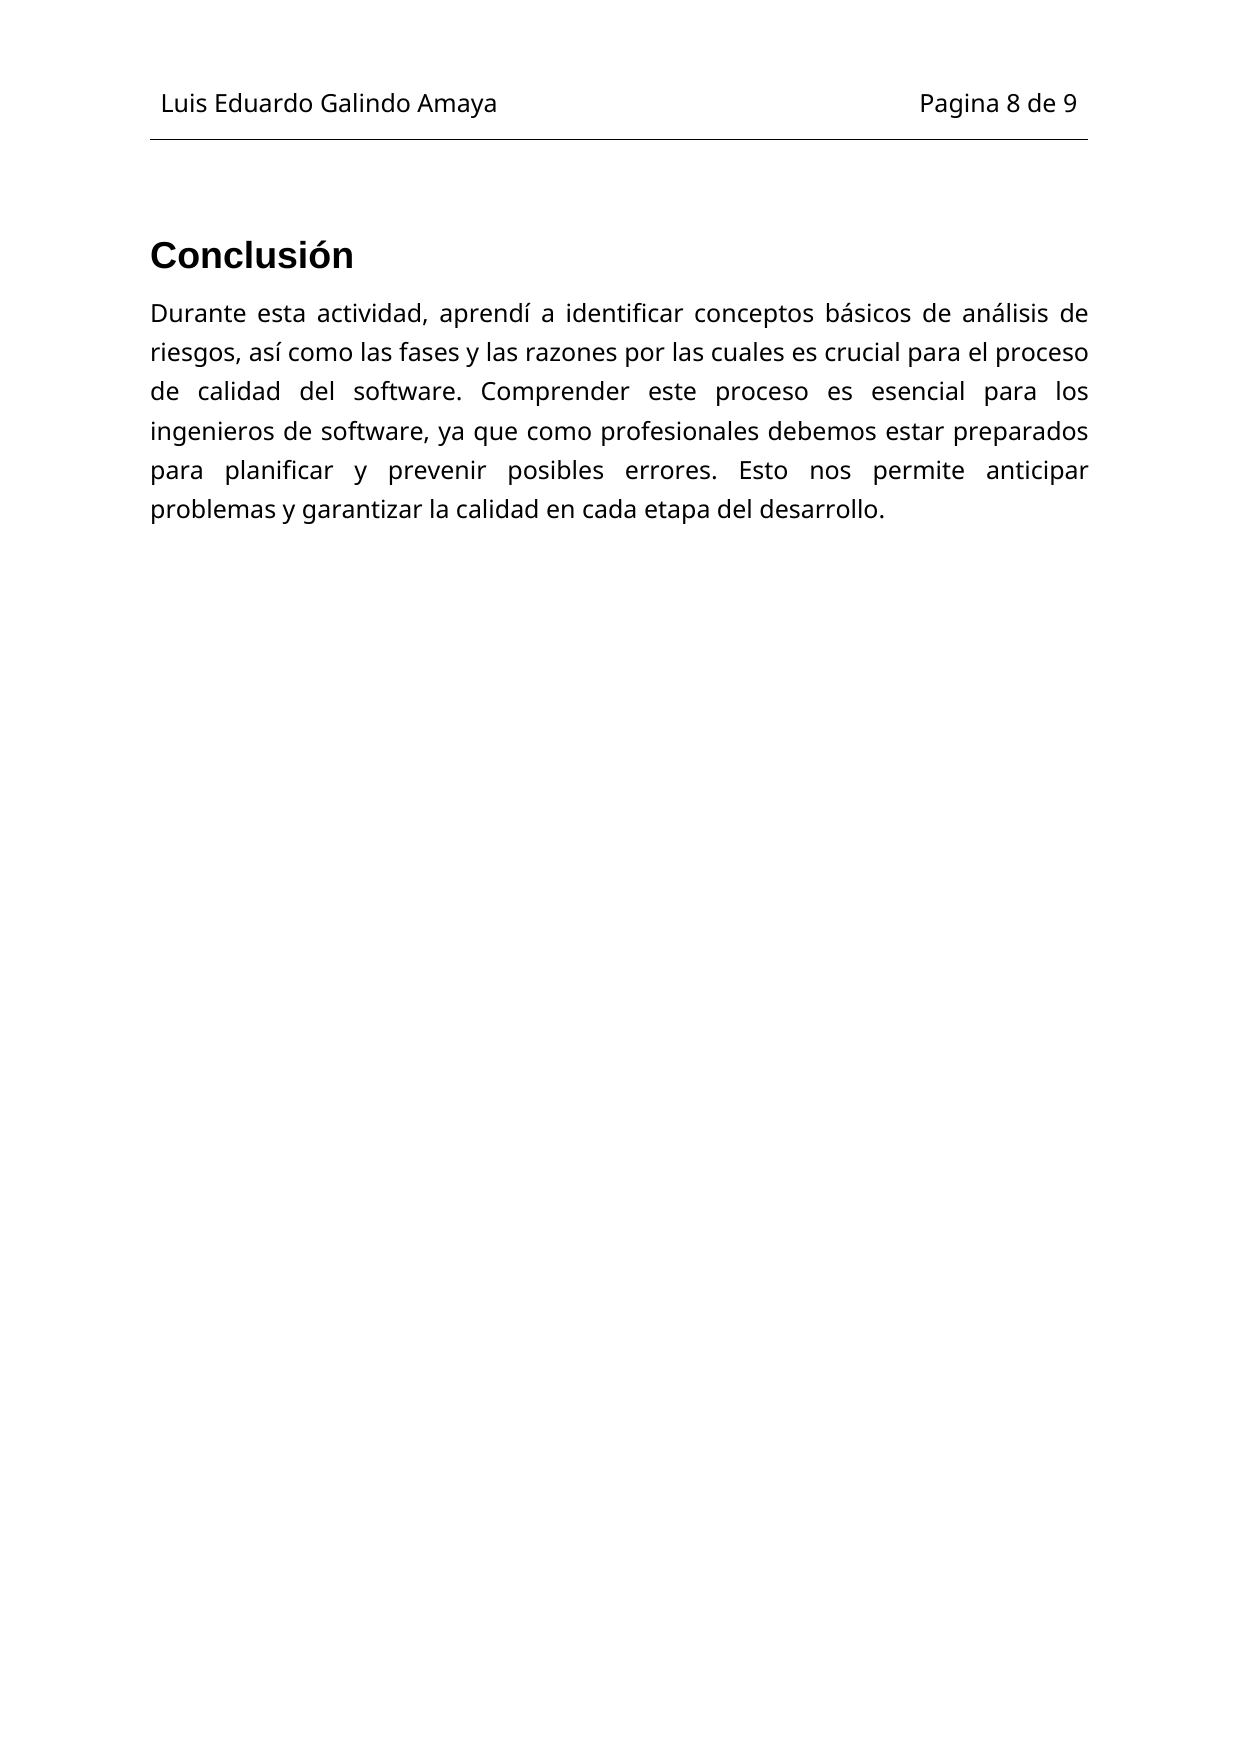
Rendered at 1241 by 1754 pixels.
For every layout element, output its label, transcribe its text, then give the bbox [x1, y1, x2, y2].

text Durante esta actividad, aprendí a identificar conceptos básicos de análisis de riesgos, así como las fases y las razones por las cuales es crucial para el proceso de calidad del software. Comprender este proceso es esencial para los ingenieros de software, ya que como profesionales debemos estar preparados para planificar y prevenir posibles errores. Esto nos permite anticipar problemas y garantizar la calidad en cada etapa del desarrollo. [150, 296, 1090, 526]
subtitle Conclusión [150, 233, 1090, 276]
